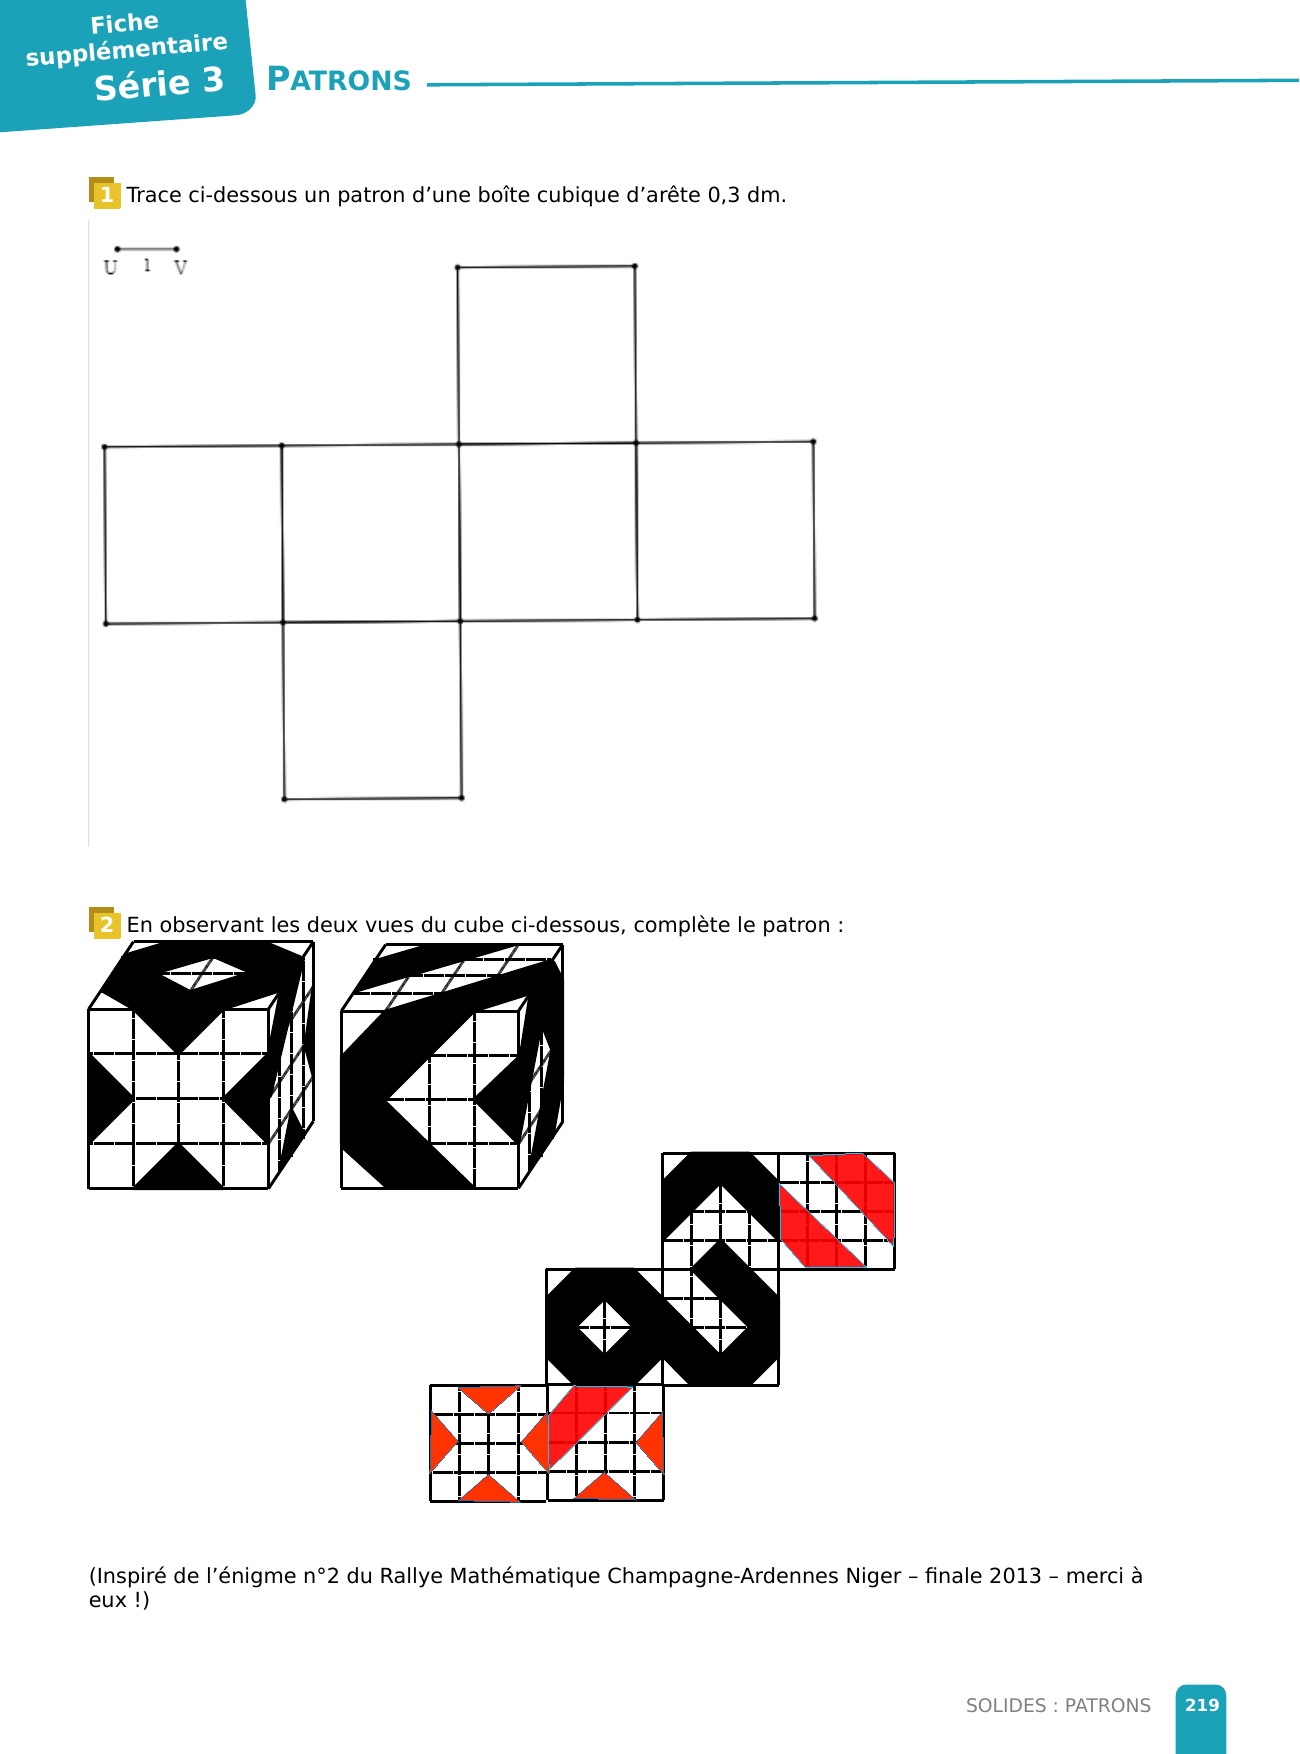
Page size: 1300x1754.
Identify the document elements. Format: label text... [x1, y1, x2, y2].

picture [88, 220, 851, 847]
subtitle En observant les deux vues du cube ci-dessous, complète le patron : [114, 907, 1211, 938]
subtitle (Inspiré de l’énigme n°2 du Rallye Mathématique Champagne-Ardennes Niger – finale 2013 – merci à eux !) [88, 1564, 1205, 1612]
subtitle Trace ci-dessous un patron d’une boîte cubique d’arête 0,3 dm. [114, 177, 1211, 208]
